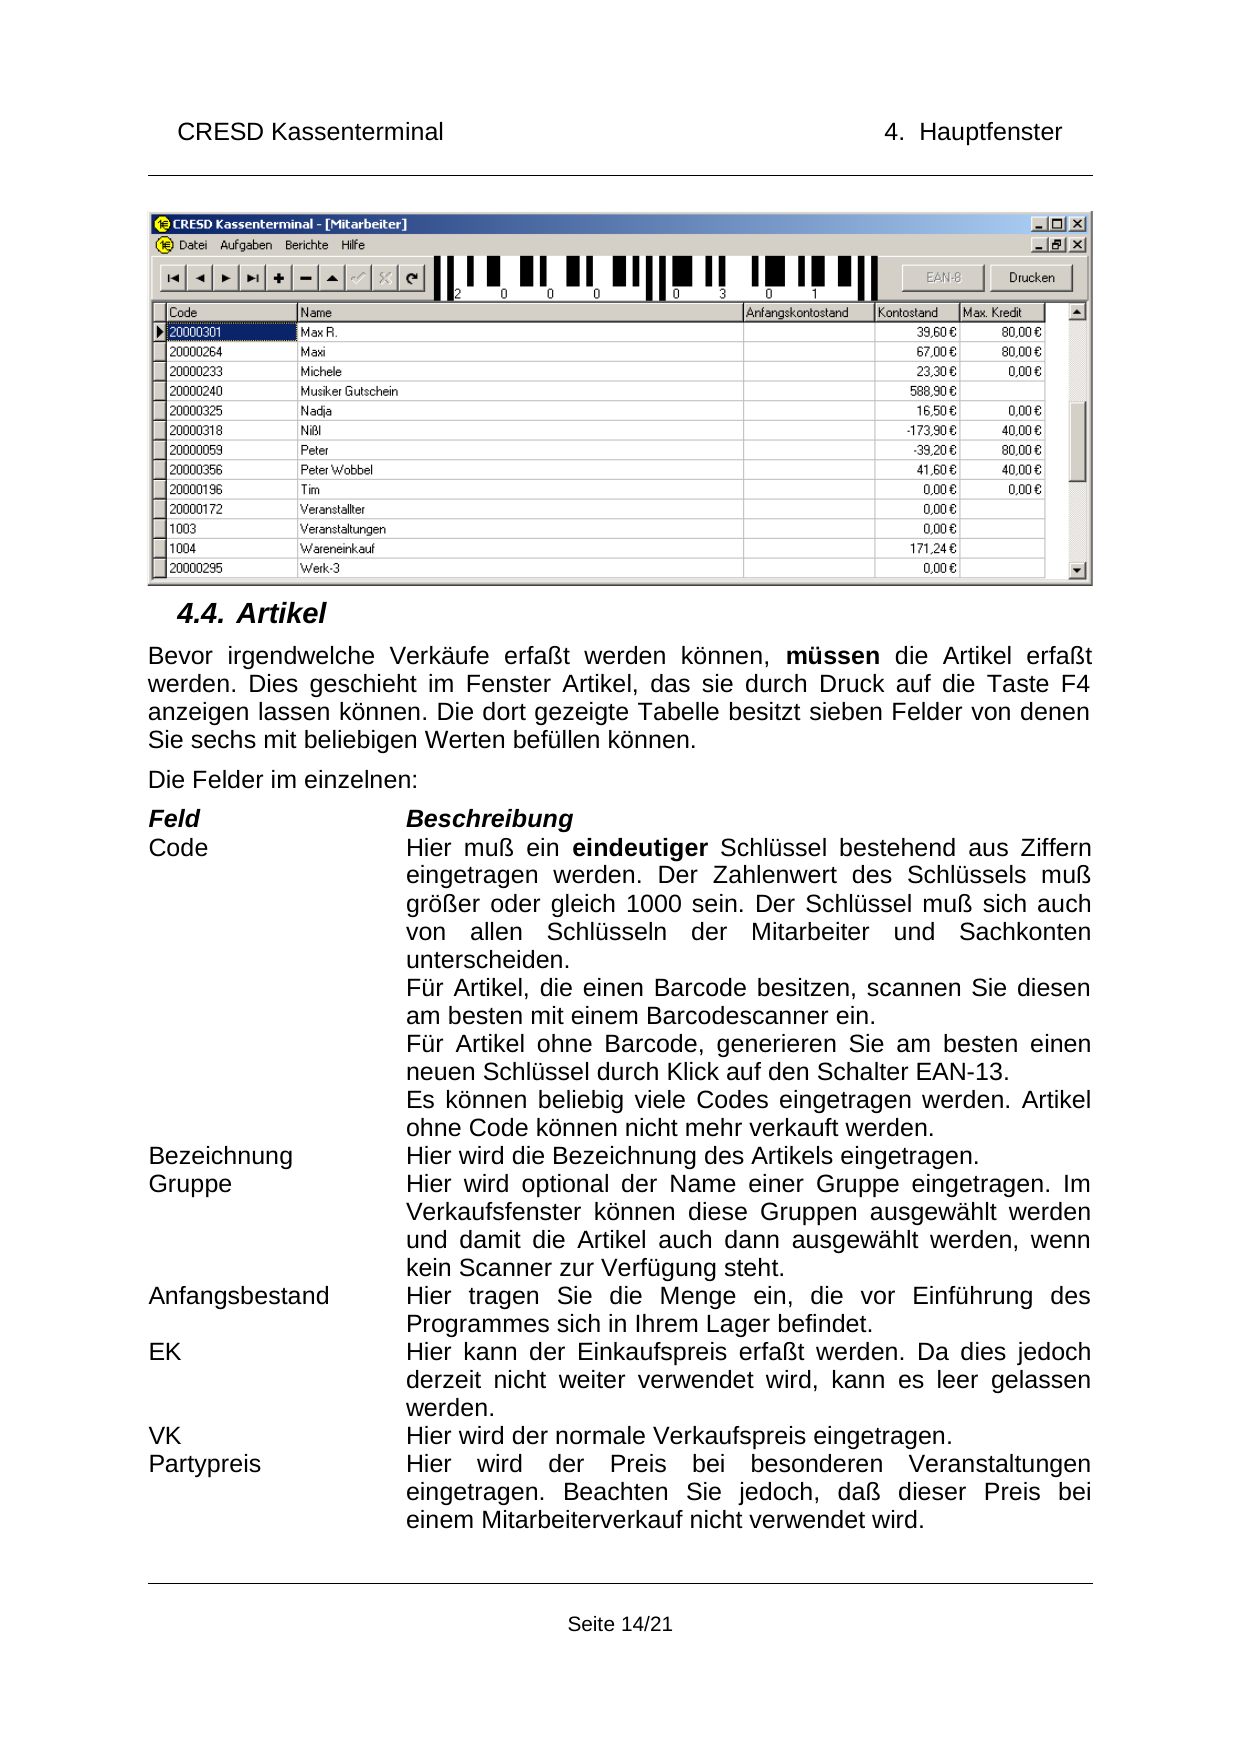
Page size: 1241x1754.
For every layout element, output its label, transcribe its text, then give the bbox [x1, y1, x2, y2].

picture [147, 211, 1093, 586]
table_cell Hier kann der Einkaufspreis erfaßt werden. Da dies jedoch derzeit nicht weiter verwendet wird, kann es leer gelassen werden. [406, 1338, 1093, 1422]
table_cell Hier muß ein eindeutiger Schlüssel bestehend aus Ziffern eingetragen werden. Der Zahlenwert des Schlüssels muß größer oder gleich 1000 sein. Der Schlüssel muß sich auch von allen Schlüsseln der Mitarbeiter und Sachkonten unterscheiden. Für Artikel, die einen Barcode besitzen, scannen Sie diesen am besten mit einem Barcodescanner ein. Für Artikel ohne Barcode, generieren Sie am besten einen neuen Schlüssel durch Klick auf den Schalter EAN-13. Es können beliebig viele Codes eingetragen werden. Artikel ohne Code können nicht mehr verkauft werden. [406, 834, 1093, 1142]
table_cell Gruppe [148, 1170, 406, 1282]
table_cell Code [148, 834, 406, 1142]
table_header Feld [148, 805, 406, 833]
table_cell Anfangsbestand [148, 1282, 406, 1338]
table_cell EK [148, 1338, 406, 1422]
table_cell Hier wird die Bezeichnung des Artikels eingetragen. [406, 1142, 1093, 1170]
table_cell Hier wird optional der Name einer Gruppe eingetragen. Im Verkaufsfenster können diese Gruppen ausgewählt werden und damit die Artikel auch dann ausgewählt werden, wenn kein Scanner zur Verfügung steht. [406, 1170, 1093, 1282]
subtitle Artikel [177, 597, 1093, 630]
table_cell Partypreis [148, 1450, 406, 1534]
table_header Beschreibung [406, 805, 1093, 833]
table_cell Hier wird der Preis bei besonderen Veranstaltungen eingetragen. Beachten Sie jedoch, daß dieser Preis bei einem Mitarbeiterverkauf nicht verwendet wird. [406, 1450, 1093, 1534]
text Die Felder im einzelnen: [148, 766, 1093, 794]
table_cell Hier tragen Sie die Menge ein, die vor Einführung des Programmes sich in Ihrem Lager befindet. [406, 1282, 1093, 1338]
table_cell Bezeichnung [148, 1142, 406, 1170]
table_cell Hier wird der normale Verkaufspreis eingetragen. [406, 1422, 1093, 1450]
table_cell VK [148, 1422, 406, 1450]
text Bevor irgendwelche Verkäufe erfaßt werden können, müssen die Artikel erfaßt werden. Dies geschieht im Fenster Artikel, das sie durch Druck auf die Taste F4 anzeigen lassen können. Die dort gezeigte Tabelle besitzt sieben Felder von denen Sie sechs mit beliebigen Werten befüllen können. [148, 642, 1093, 754]
